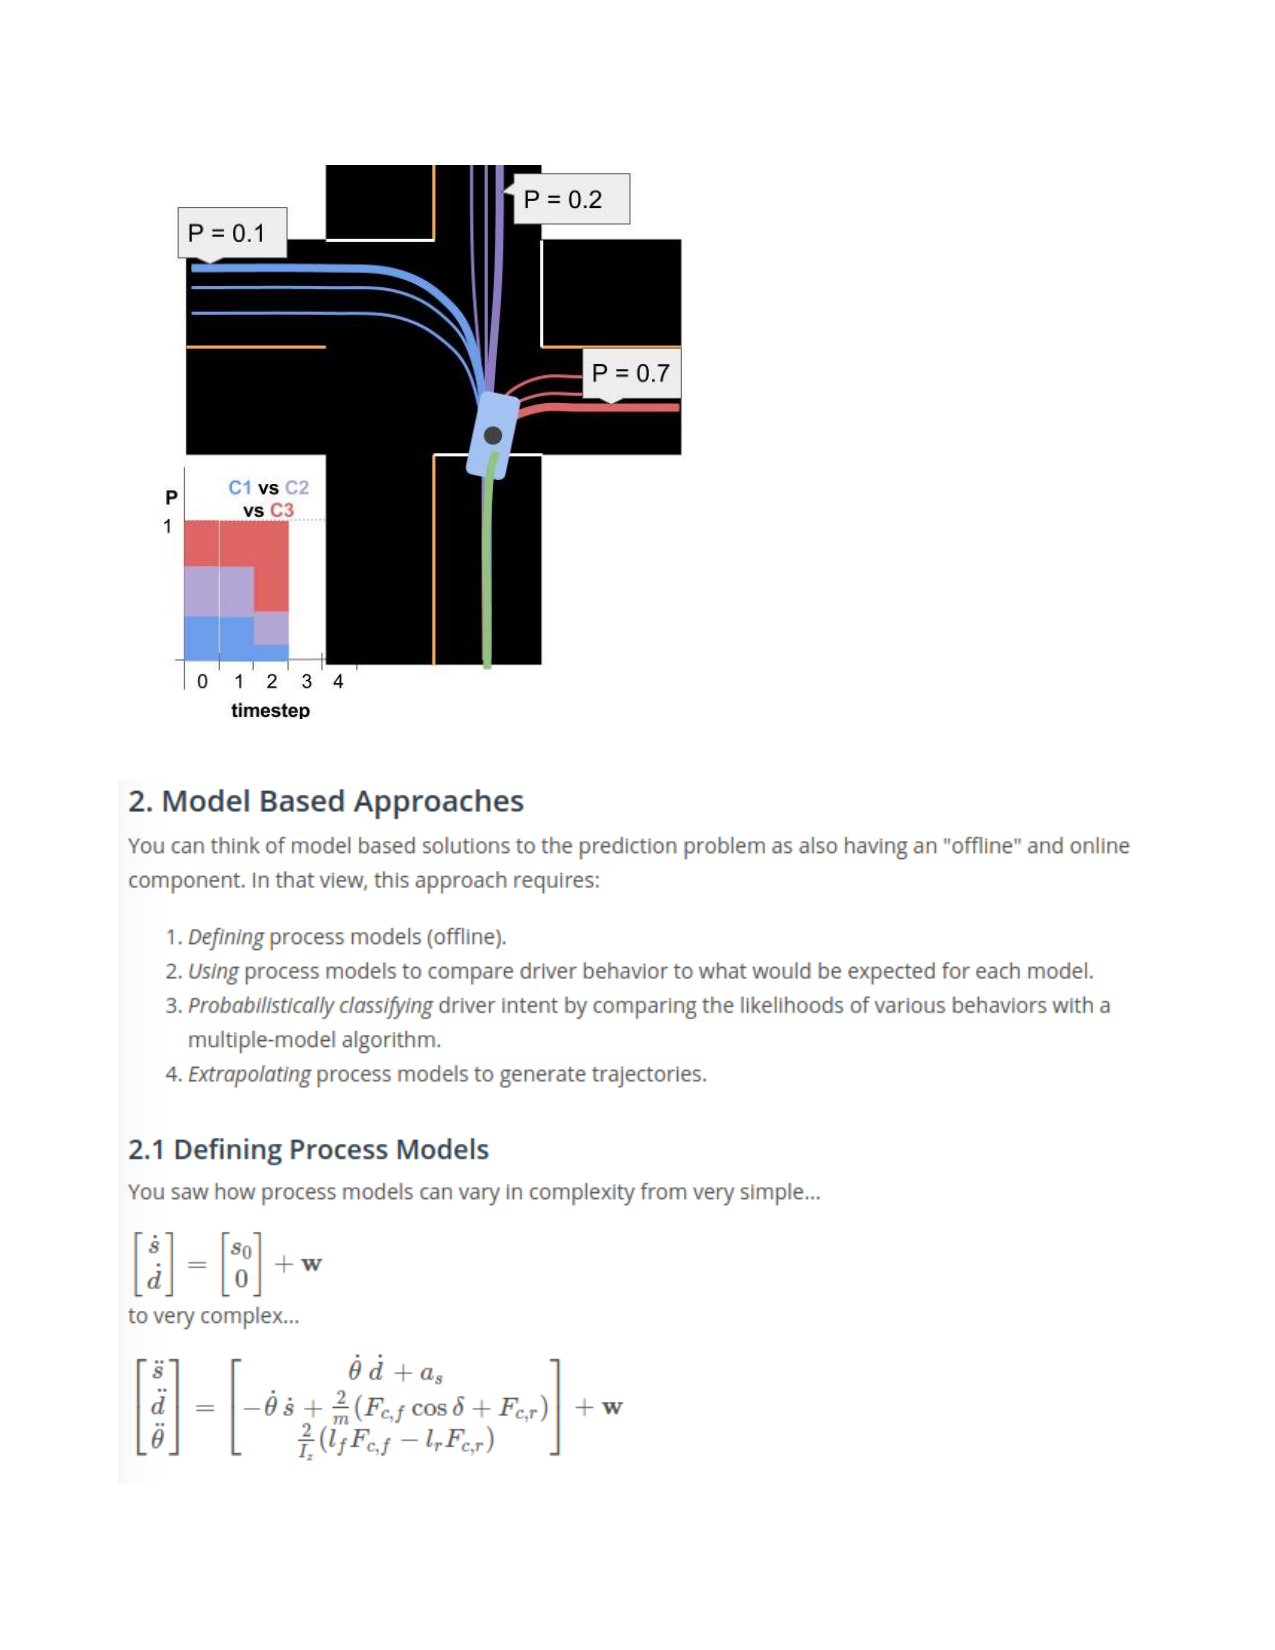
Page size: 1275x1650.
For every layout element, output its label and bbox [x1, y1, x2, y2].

picture [151, 165, 688, 719]
picture [118, 779, 1157, 1483]
